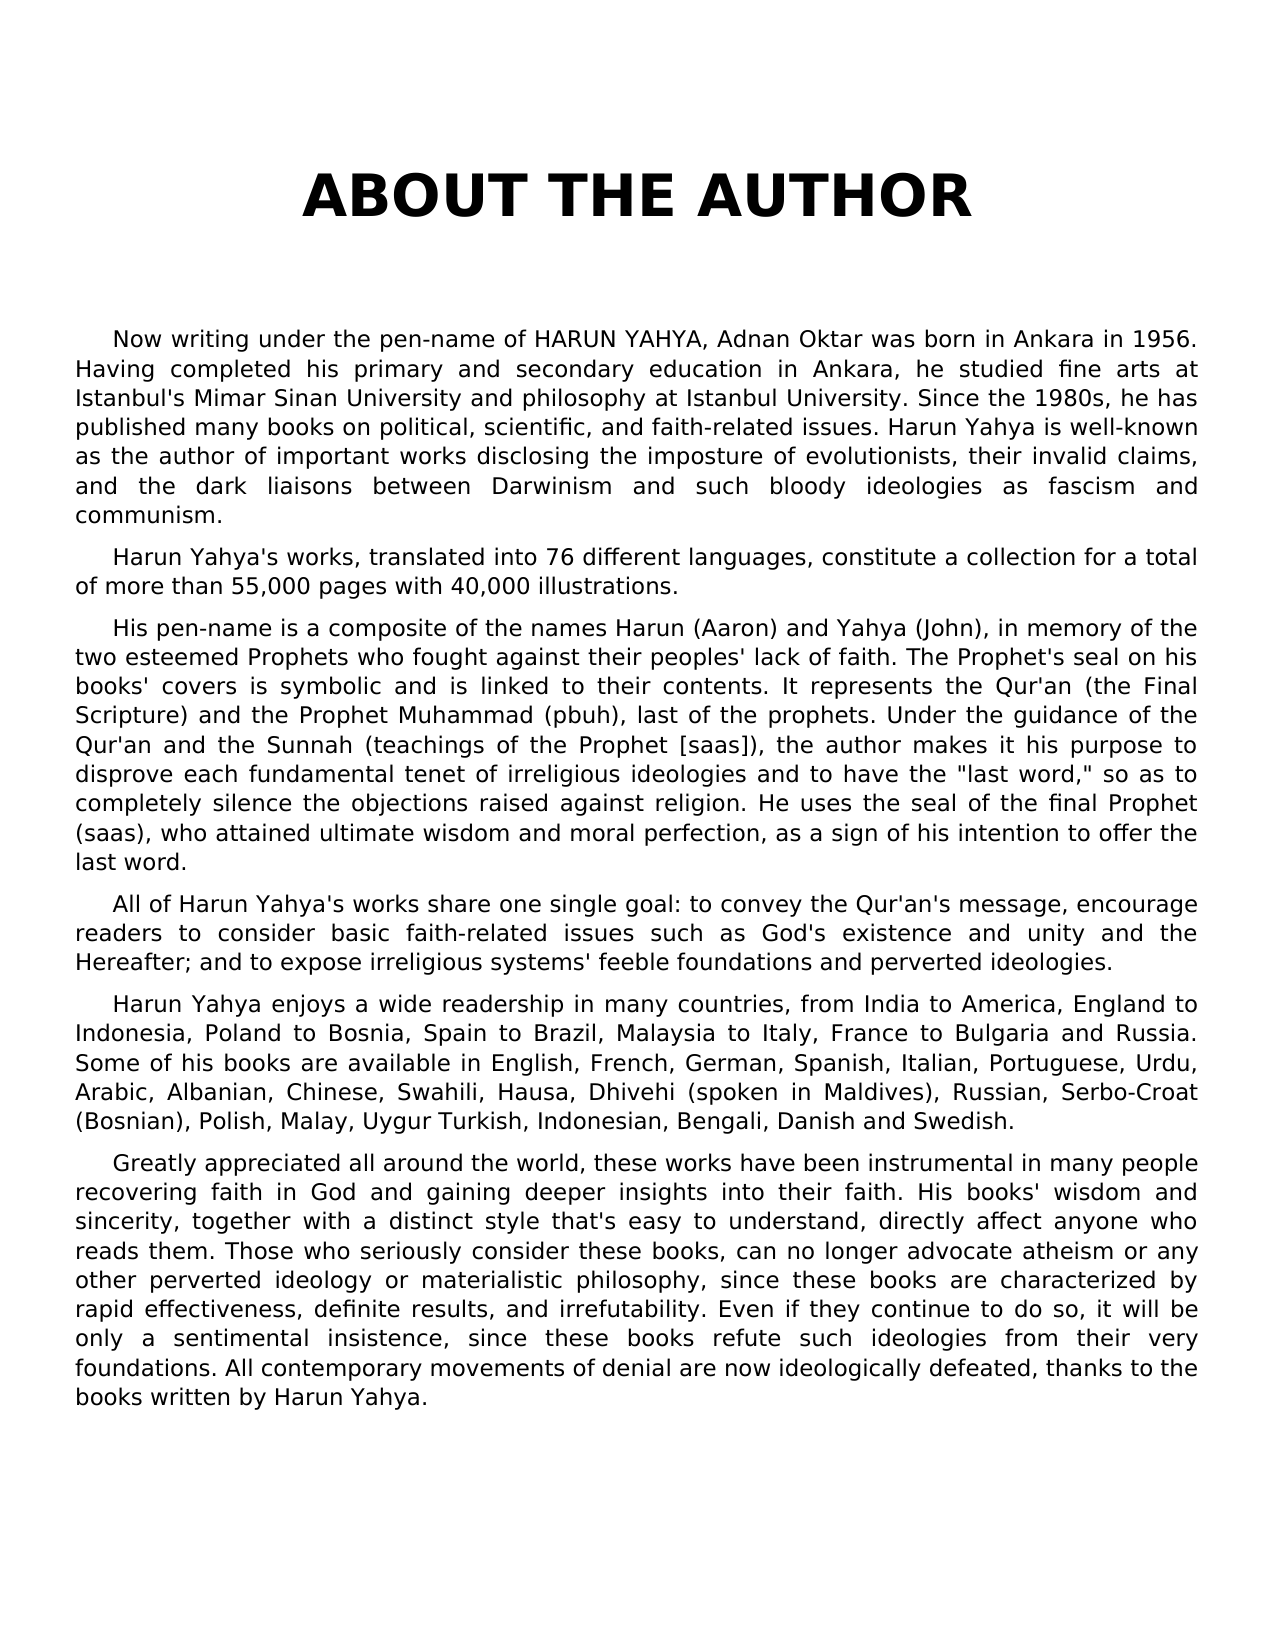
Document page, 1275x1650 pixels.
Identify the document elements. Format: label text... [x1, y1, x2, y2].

text His pen-name is a composite of the names Harun (Aaron) and Yahya (John), in memory of the two esteemed Prophets who fought against their peoples' lack of faith. The Prophet's seal on his books' covers is symbolic and is linked to their contents. It represents the Qur'an (the Final Scripture) and the Prophet Muhammad (pbuh), last of the prophets. Under the guidance of the Qur'an and the Sunnah (teachings of the Prophet [saas]), the author makes it his purpose to disprove each fundamental tenet of irreligious ideologies and to have the "last word," so as to completely silence the objections raised against religion. He uses the seal of the final Prophet (saas), who attained ultimate wisdom and moral perfection, as a sign of his intention to offer the last word. [75, 615, 1200, 876]
text Harun Yahya's works, translated into 76 different languages, constitute a collection for a total of more than 55,000 pages with 40,000 illustrations. [75, 544, 1200, 600]
text Now writing under the pen-name of HARUN YAHYA, Adnan Oktar was born in Ankara in 1956. Having completed his primary and secondary education in Ankara, he studied fine arts at Istanbul's Mimar Sinan University and philosophy at Istanbul University. Since the 1980s, he has published many books on political, scientific, and faith-related issues. Harun Yahya is well-known as the author of important works disclosing the imposture of evolutionists, their invalid claims, and the dark liaisons between Darwinism and such bloody ideologies as fascism and communism. [75, 326, 1200, 529]
text All of Harun Yahya's works share one single goal: to convey the Qur'an's message, encourage readers to consider basic faith-related issues such as God's existence and unity and the Hereafter; and to expose irreligious systems' feeble foundations and perverted ideologies. [75, 891, 1200, 976]
subtitle ABOUT THE AUTHOR [75, 162, 1200, 230]
text Greatly appreciated all around the world, these works have been instrumental in many people recovering faith in God and gaining deeper insights into their faith. His books' wisdom and sincerity, together with a distinct style that's easy to understand, directly affect anyone who reads them. Those who seriously consider these books, can no longer advocate atheism or any other perverted ideology or materialistic philosophy, since these books are characterized by rapid effectiveness, definite results, and irrefutability. Even if they continue to do so, it will be only a sentimental insistence, since these books refute such ideologies from their very foundations. All contemporary movements of denial are now ideologically defeated, thanks to the books written by Harun Yahya. [75, 1150, 1200, 1411]
text Harun Yahya enjoys a wide readership in many countries, from India to America, England to Indonesia, Poland to Bosnia, Spain to Brazil, Malaysia to Italy, France to Bulgaria and Russia. Some of his books are available in English, French, German, Spanish, Italian, Portuguese, Urdu, Arabic, Albanian, Chinese, Swahili, Hausa, Dhivehi (spoken in Maldives), Russian, Serbo-Croat (Bosnian), Polish, Malay, Uygur Turkish, Indonesian, Bengali, Danish and Swedish. [75, 991, 1200, 1135]
